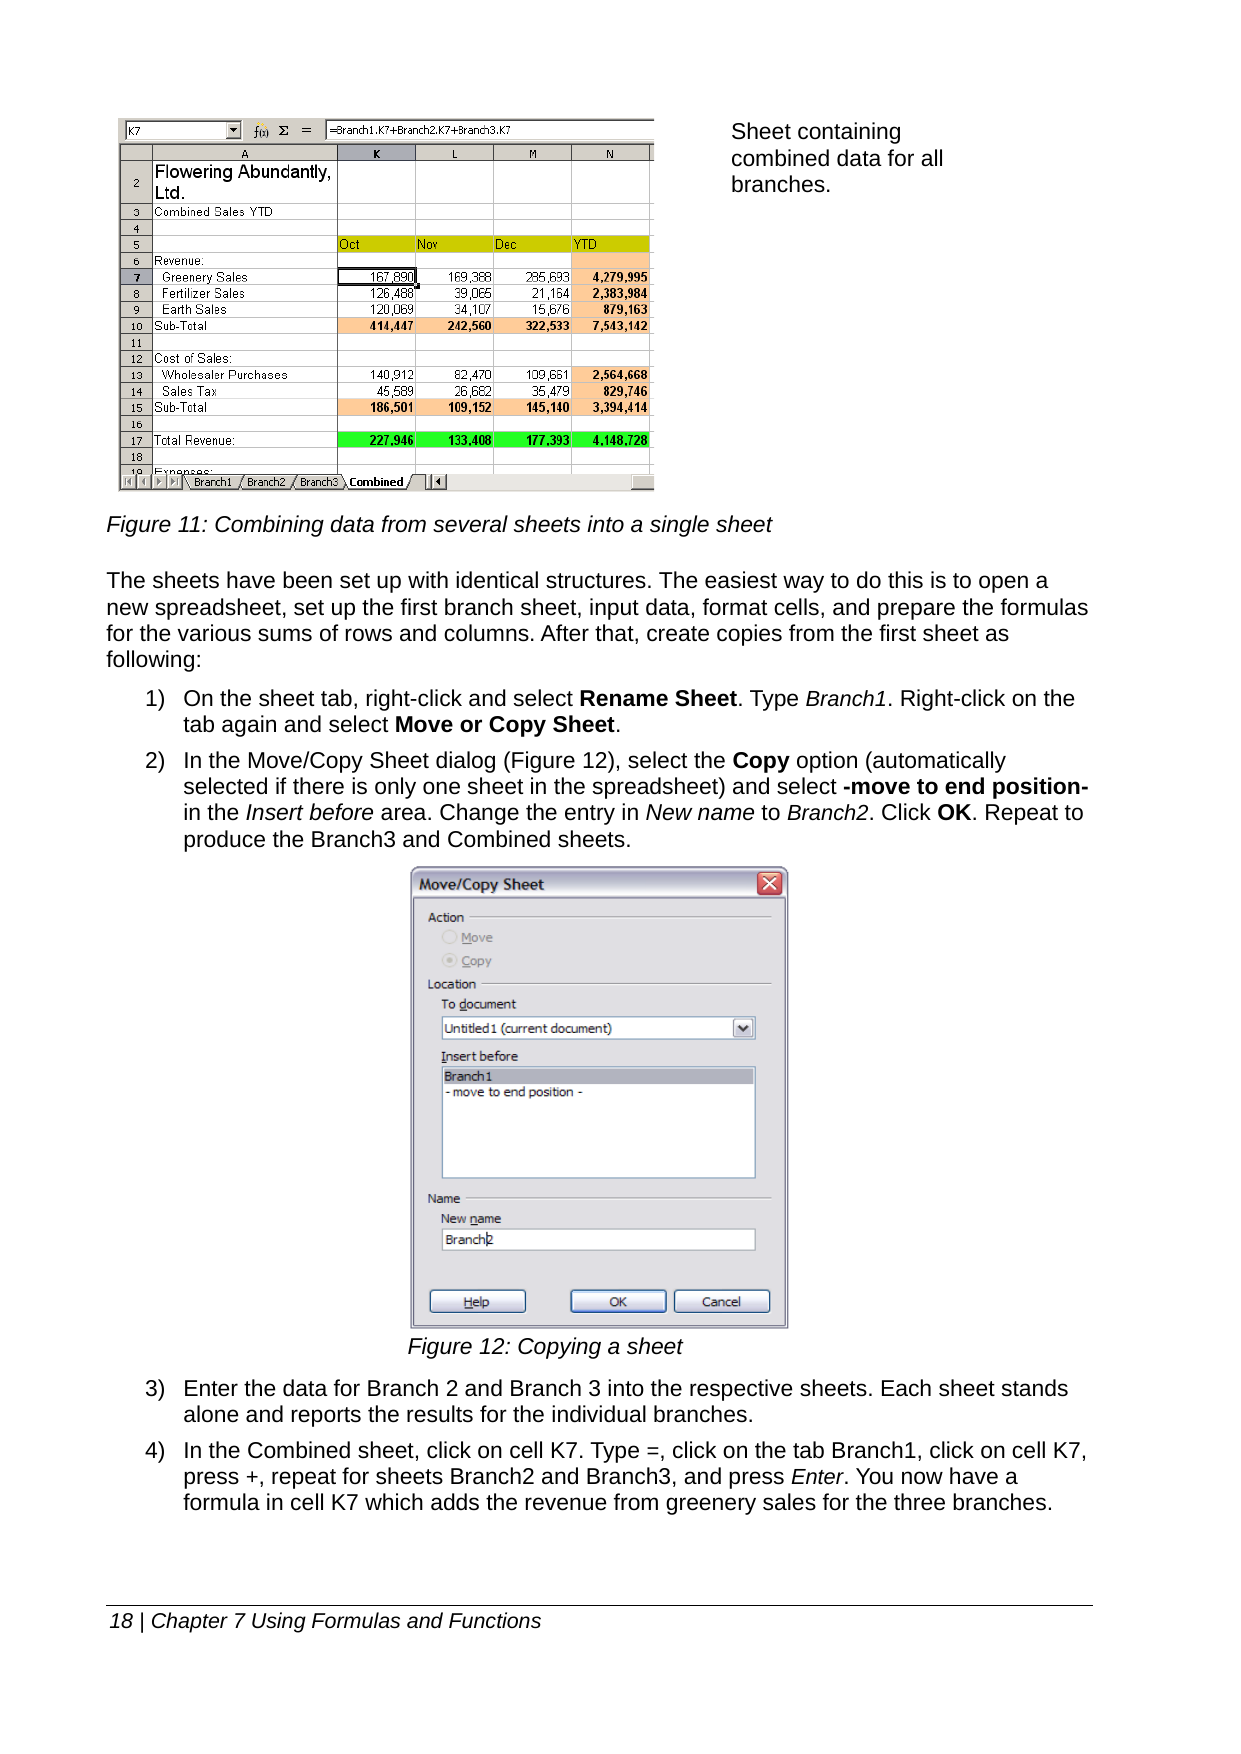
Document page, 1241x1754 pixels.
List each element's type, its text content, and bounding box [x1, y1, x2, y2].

text Figure 12: Copying a sheet [407, 1333, 791, 1359]
picture [407, 864, 792, 1333]
list In the Move/Copy Sheet dialog (Figure 12), select the Copy option (automatically selected if there is only one sheet in the spreadsheet) and select -move to end position- in the Insert before area. Change the entry in New name to Branch2. Click OK. Repeat to produce the Branch3 and Combined sheets. [165, 747, 1093, 852]
table_cell [106, 118, 731, 511]
list On the sheet tab, right-click and select Rename Sheet. Type Branch1. Right-click on the tab again and select Move or Copy Sheet. [165, 685, 1093, 738]
table_cell Sheet containing combined data for all branches. [731, 118, 957, 511]
list Enter the data for Branch 2 and Branch 3 into the respective sheets. Each sheet stands alone and reports the results for the individual branches. [165, 1375, 1093, 1428]
list The sheets have been set up with identical structures. The easiest way to do this is to open a new spreadsheet, set up the first branch sheet, input data, format cells, and prepare the formulas for the various sums of rows and columns. After that, create copies from the first sheet as following: [106, 567, 1093, 673]
picture [118, 118, 655, 492]
table_cell Figure 11: Combining data from several sheets into a single sheet [106, 511, 957, 549]
list In the Combined sheet, click on cell K7. Type =, click on the tab Branch1, click on cell K7, press +, repeat for sheets Branch2 and Branch3, and press Enter. You now have a formula in cell K7 which adds the revenue from greenery sales for the three branches. [165, 1437, 1093, 1516]
